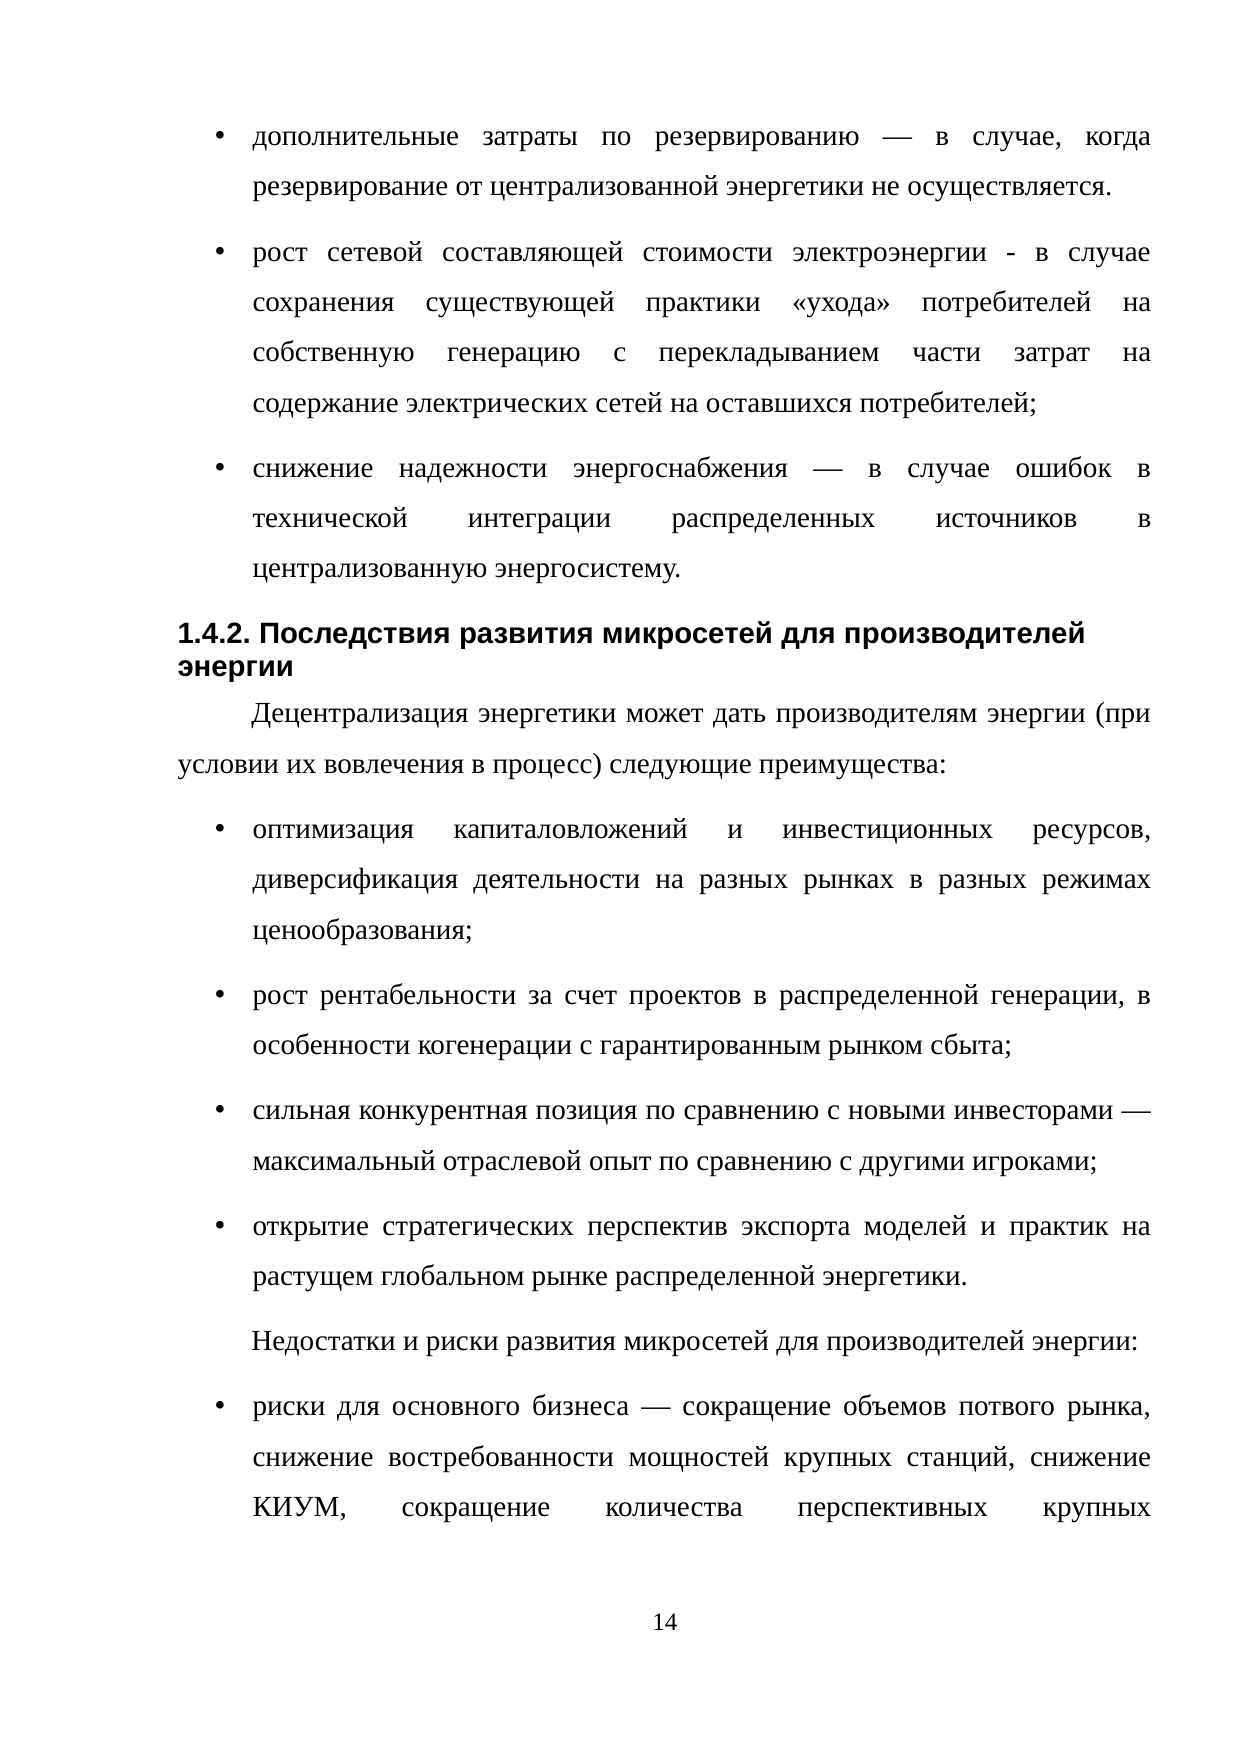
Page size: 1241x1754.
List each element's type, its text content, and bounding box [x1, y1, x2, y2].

list открытие стратегических перспектив экспорта моделей и практик на растущем глобальном рынке распределенной энергетики. [215, 1208, 1152, 1292]
subtitle 1.4.2. Последствия развития микросетей для производителей энергии [177, 616, 1152, 683]
list риски для основного бизнеса — сокращение объемов потвого рынка, снижение востребованности мощностей крупных станций, снижение КИУМ, сокращение количества перспективных крупных [215, 1388, 1152, 1523]
list сильная конкурентная позиция по сравнению с новыми инвесторами — максимальный отраслевой опыт по сравнению с другими игроками; [215, 1092, 1152, 1176]
text Недостатки и риски развития микросетей для производителей энергии: [177, 1323, 1152, 1357]
list оптимизация капиталовложений и инвестиционных ресурсов, диверсификация деятельности на разных рынках в разных режимах ценообразования; [215, 811, 1152, 945]
text Децентрализация энергетики может дать производителям энергии (при условии их вовлечения в процесс) следующие преимущества: [177, 696, 1152, 779]
list рост сетевой составляющей стоимости электроэнергии - в случае сохранения существующей практики «ухода» потребителей на собственную генерацию с перекладыванием части затрат на содержание электрических сетей на оставшихся потребителей; [215, 234, 1152, 418]
list дополнительные затраты по резервированию — в случае, когда резервирование от централизованной энергетики не осуществляется. [215, 118, 1152, 202]
list снижение надежности энергоснабжения — в случае ошибок в технической интеграции распределенных источников в централизованную энергосистему. [215, 450, 1152, 584]
list рост рентабельности за счет проектов в распределенной генерации, в особенности когенерации с гарантированным рынком сбыта; [215, 977, 1152, 1061]
